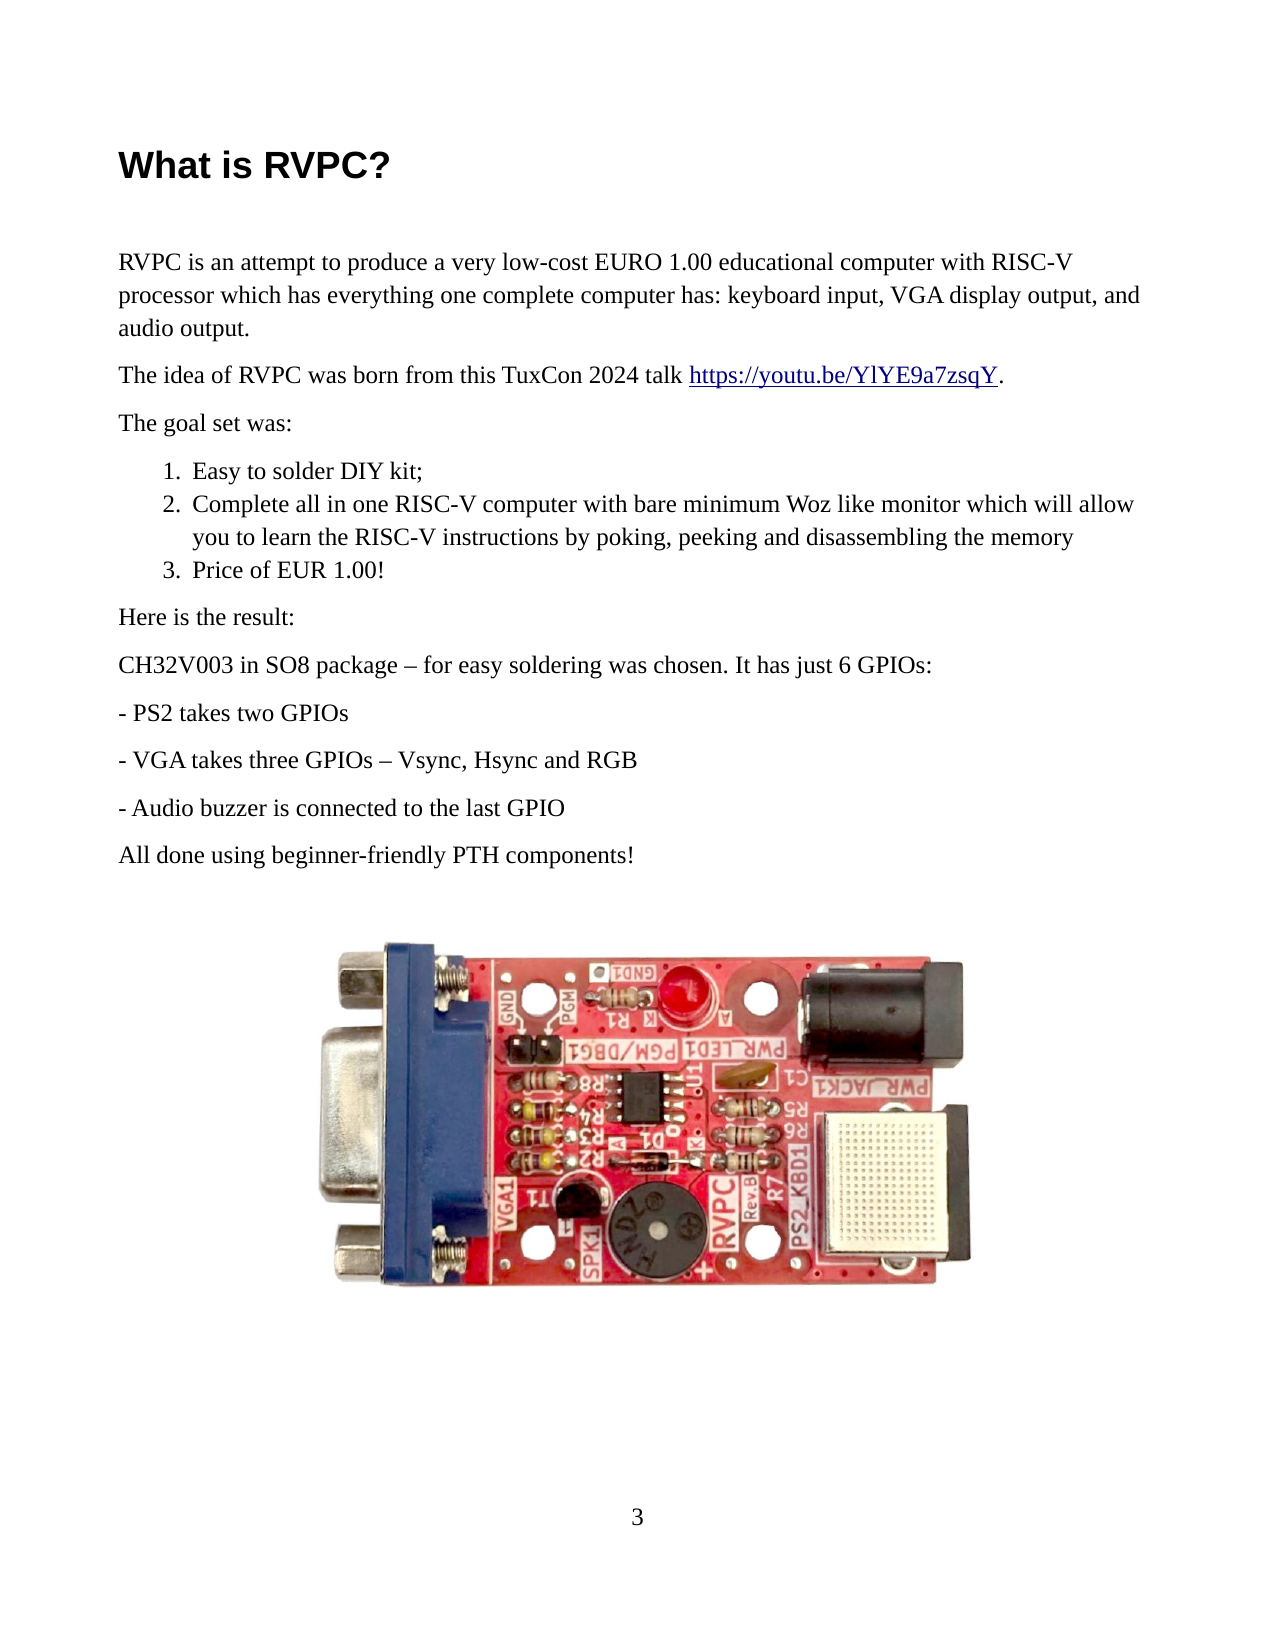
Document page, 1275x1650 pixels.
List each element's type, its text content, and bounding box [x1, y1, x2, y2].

text RVPC is an attempt to produce a very low-cost EURO 1.00 educational computer with RISC-V processor which has everything one complete computer has: keyboard input, VGA display output, and audio output. [118, 247, 1157, 342]
list Price of EUR 1.00! [162, 555, 1157, 583]
text All done using beginner-friendly PTH components! [118, 840, 1157, 869]
picture [273, 935, 1002, 1301]
subtitle What is RVPC? [118, 143, 1157, 187]
text - VGA takes three GPIOs – Vsync, Hsync and RGB [118, 745, 1157, 774]
text Here is the result: [118, 602, 1157, 631]
list Complete all in one RISC-V computer with bare minimum Woz like monitor which will allow you to learn the RISC-V instructions by poking, peeking and disassembling the memory [162, 489, 1157, 551]
list Easy to solder DIY kit; [162, 456, 1157, 484]
text - Audio buzzer is connected to the last GPIO [118, 793, 1157, 822]
text CH32V003 in SO8 package – for easy soldering was chosen. It has just 6 GPIOs: [118, 650, 1157, 679]
text The goal set was: [118, 408, 1157, 437]
text - PS2 takes two GPIOs [118, 698, 1157, 726]
text The idea of RVPC was born from this TuxCon 2024 talk https://youtu.be/YlYE9a7zsqY. [118, 361, 1157, 389]
